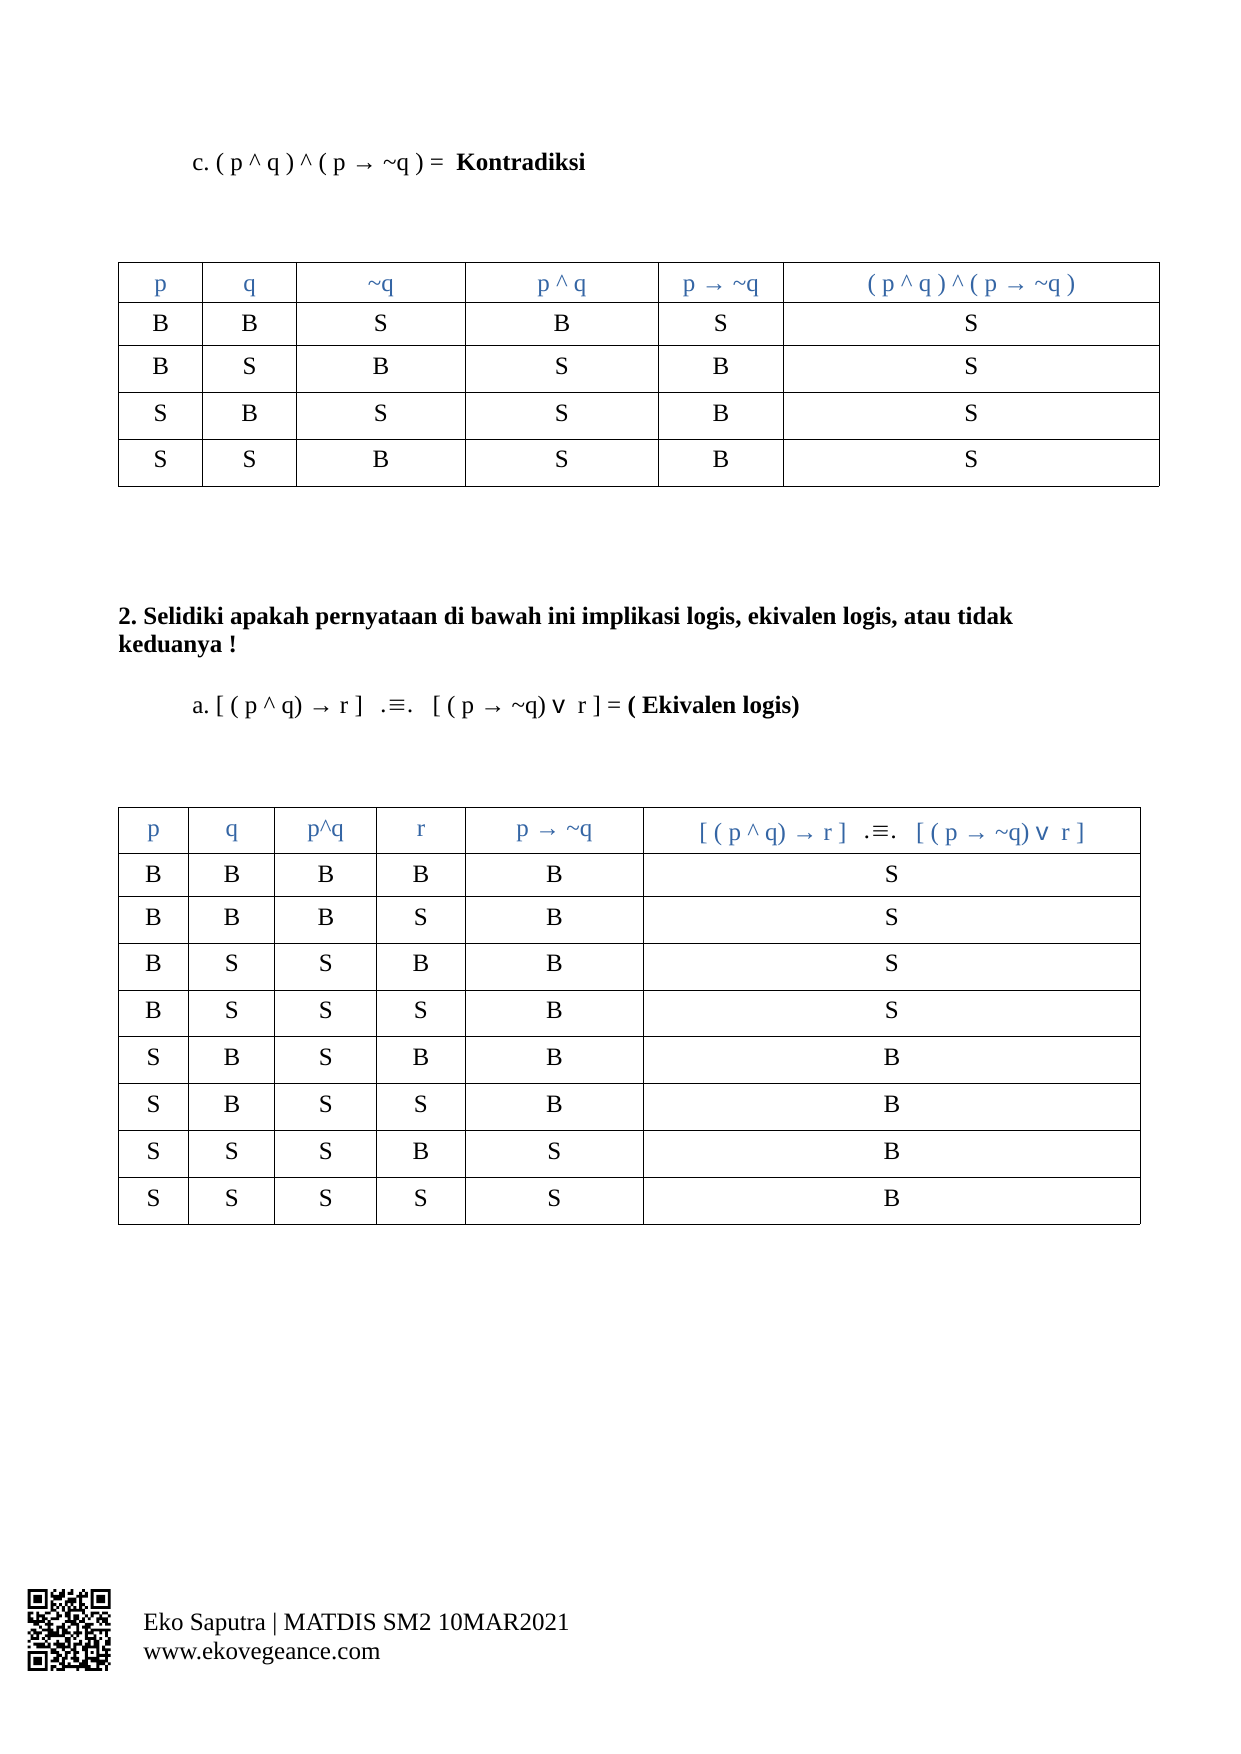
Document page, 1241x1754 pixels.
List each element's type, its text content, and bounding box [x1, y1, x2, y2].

table_header p → ~q [659, 263, 783, 302]
table_cell S [377, 897, 465, 943]
table_cell B [189, 1037, 274, 1083]
table_cell B [659, 393, 783, 439]
table_cell S [784, 393, 1159, 439]
table_cell S [659, 303, 783, 345]
table_cell S [189, 1178, 274, 1224]
table_cell S [297, 303, 465, 345]
table_cell B [466, 303, 658, 345]
table_header r [377, 808, 465, 853]
table_cell S [466, 440, 658, 486]
table_cell S [466, 1178, 643, 1224]
text 2. Selidiki apakah pernyataan di bawah ini implikasi logis, ekivalen logis, atau tidak keduanya ! [118, 601, 1122, 658]
table_cell B [466, 944, 643, 989]
table_cell S [466, 1131, 643, 1177]
table_cell S [275, 1084, 376, 1130]
table_cell S [644, 897, 1140, 943]
table_cell B [203, 393, 296, 439]
table_cell B [644, 1178, 1140, 1224]
table_cell S [203, 440, 296, 486]
table_cell B [377, 854, 465, 896]
table_cell B [297, 346, 465, 392]
table_cell B [119, 303, 202, 345]
table_cell S [644, 854, 1140, 896]
table_cell B [203, 303, 296, 345]
table_header p → ~q [466, 808, 643, 853]
table_header [ ( p ^ q) → r ][ ( p → ~q) v r ] [644, 808, 1140, 853]
table_cell S [275, 1037, 376, 1083]
table_cell S [119, 1178, 188, 1224]
table_header ~q [297, 263, 465, 302]
table_header p [119, 808, 188, 853]
table_cell B [119, 897, 188, 943]
table_cell S [784, 440, 1159, 486]
table_cell B [119, 944, 188, 989]
table_cell S [119, 1131, 188, 1177]
table_cell B [466, 897, 643, 943]
table_cell S [275, 1178, 376, 1224]
table_cell S [784, 303, 1159, 345]
table_cell S [377, 1178, 465, 1224]
table_header p [119, 263, 202, 302]
table_cell S [466, 393, 658, 439]
table_cell B [466, 991, 643, 1036]
table_cell B [119, 346, 202, 392]
table_cell S [377, 1084, 465, 1130]
table_header ( p ^ q ) ^ ( p → ~q ) [784, 263, 1159, 302]
table_cell S [377, 991, 465, 1036]
table_cell S [275, 991, 376, 1036]
table_cell S [119, 393, 202, 439]
table_header q [203, 263, 296, 302]
table_cell B [466, 854, 643, 896]
table_header p ^ q [466, 263, 658, 302]
table_cell S [784, 346, 1159, 392]
table_cell B [297, 440, 465, 486]
table_cell S [119, 440, 202, 486]
text c. ( p ^ q ) ^ ( p → ~q ) = Kontradiksi [118, 147, 1122, 176]
table_cell B [644, 1084, 1140, 1130]
table_cell S [644, 991, 1140, 1036]
table_cell B [275, 897, 376, 943]
table_cell B [466, 1084, 643, 1130]
table_cell B [377, 1131, 465, 1177]
table_cell S [119, 1084, 188, 1130]
table_cell S [119, 1037, 188, 1083]
table_cell S [203, 346, 296, 392]
table_cell S [297, 393, 465, 439]
table_cell S [189, 944, 274, 989]
table_cell B [466, 1037, 643, 1083]
table_cell S [189, 1131, 274, 1177]
table_cell B [659, 440, 783, 486]
table_cell S [275, 944, 376, 989]
table_header q [189, 808, 274, 853]
table_cell B [119, 991, 188, 1036]
table_cell B [189, 1084, 274, 1130]
text a. [ ( p ^ q) → r ][ ( p → ~q) v r ] = ( Ekivalen logis) [118, 687, 1122, 721]
table_cell B [659, 346, 783, 392]
table_header p^q [275, 808, 376, 853]
table_cell B [644, 1131, 1140, 1177]
table_cell S [189, 991, 274, 1036]
table_cell B [644, 1037, 1140, 1083]
table_cell S [644, 944, 1140, 989]
table_cell B [189, 897, 274, 943]
table_cell S [275, 1131, 376, 1177]
table_cell S [466, 346, 658, 392]
table_cell B [119, 854, 188, 896]
table_cell B [377, 944, 465, 989]
table_cell B [275, 854, 376, 896]
table_cell B [189, 854, 274, 896]
table_cell B [377, 1037, 465, 1083]
